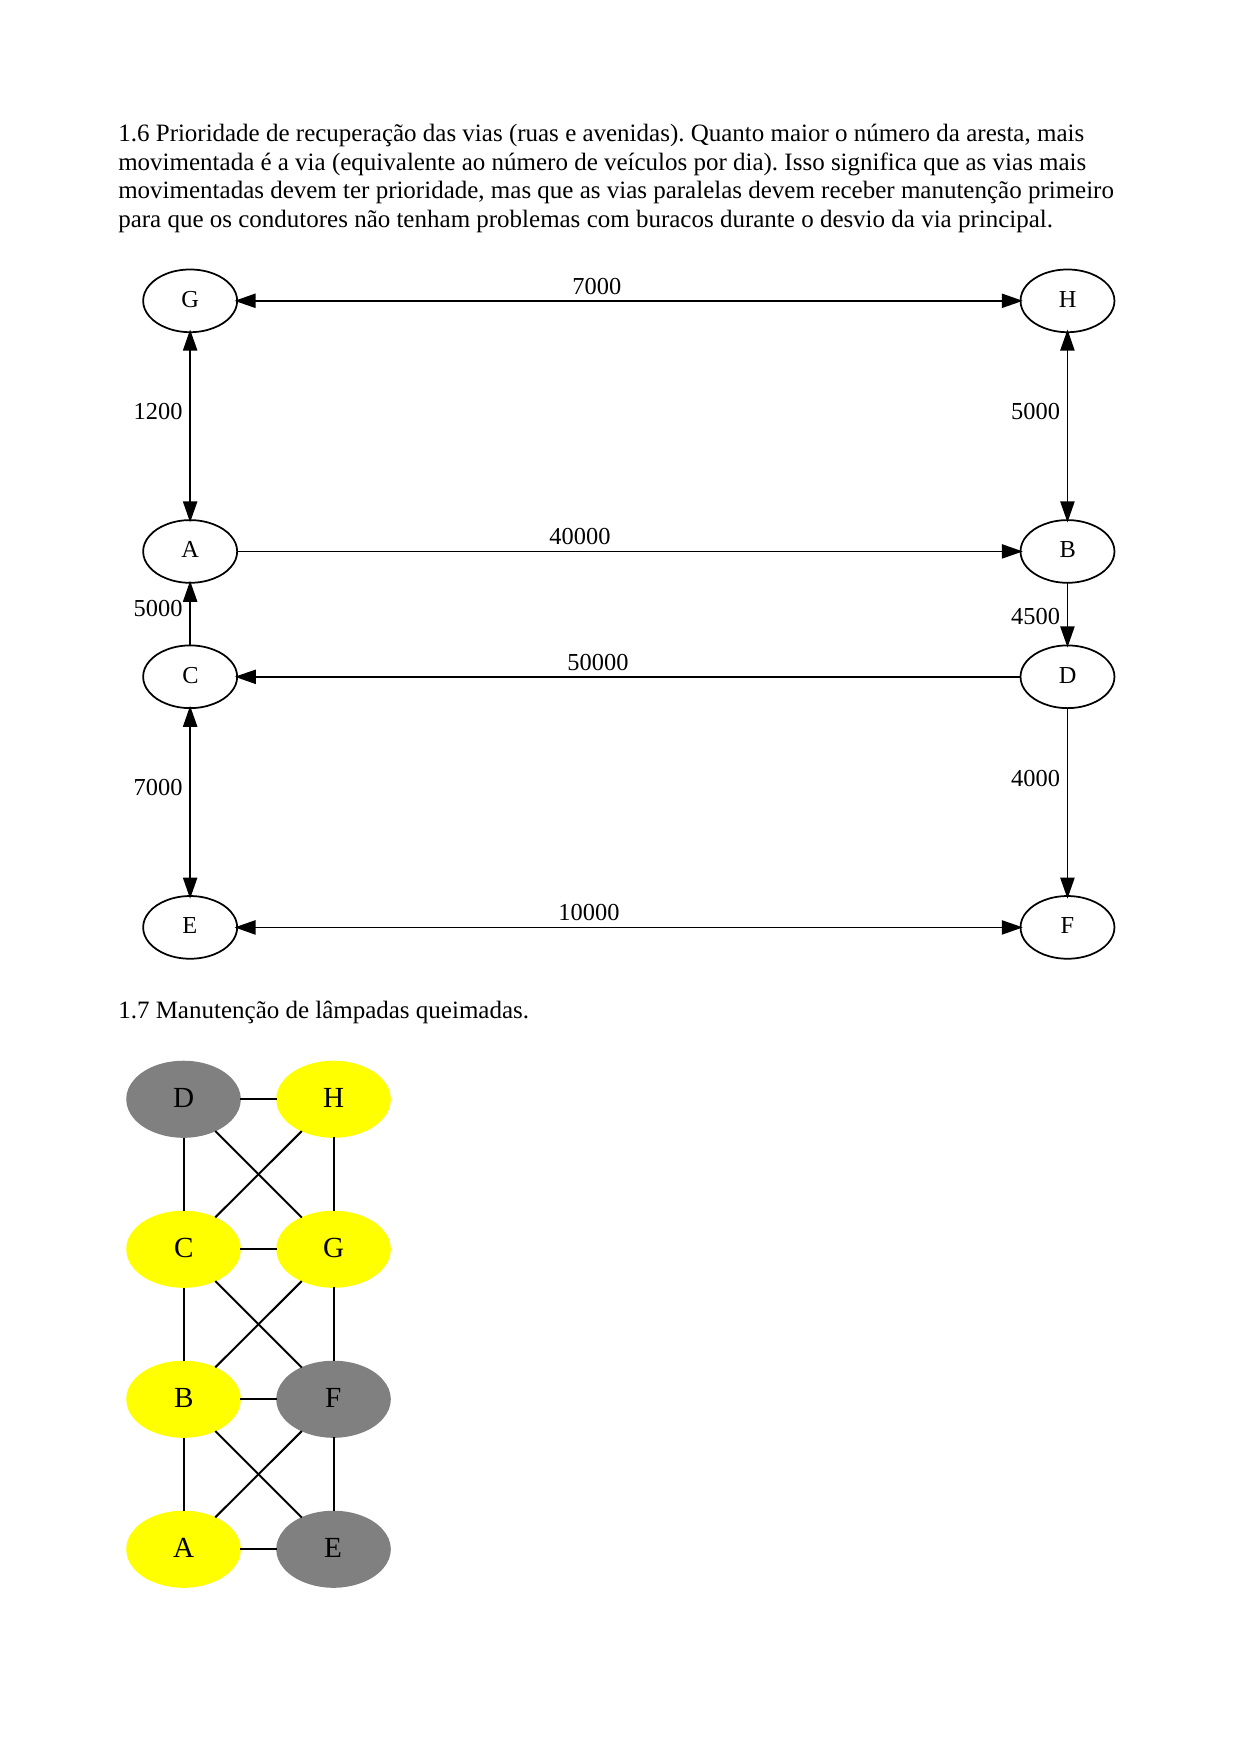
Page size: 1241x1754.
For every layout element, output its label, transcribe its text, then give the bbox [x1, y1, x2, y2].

text 1.7 Manutenção de lâmpadas queimadas. [118, 995, 1122, 1024]
text 1.6 Prioridade de recuperação das vias (ruas e avenidas). Quanto maior o número da aresta, mais movimentada é a via (equivalente ao número de veículos por dia). Isso significa que as vias mais movimentadas devem ter prioridade, mas que as vias paralelas devem receber manutenção primeiro para que os condutores não tenham problemas com buracos durante o desvio da via principal. [118, 118, 1122, 233]
